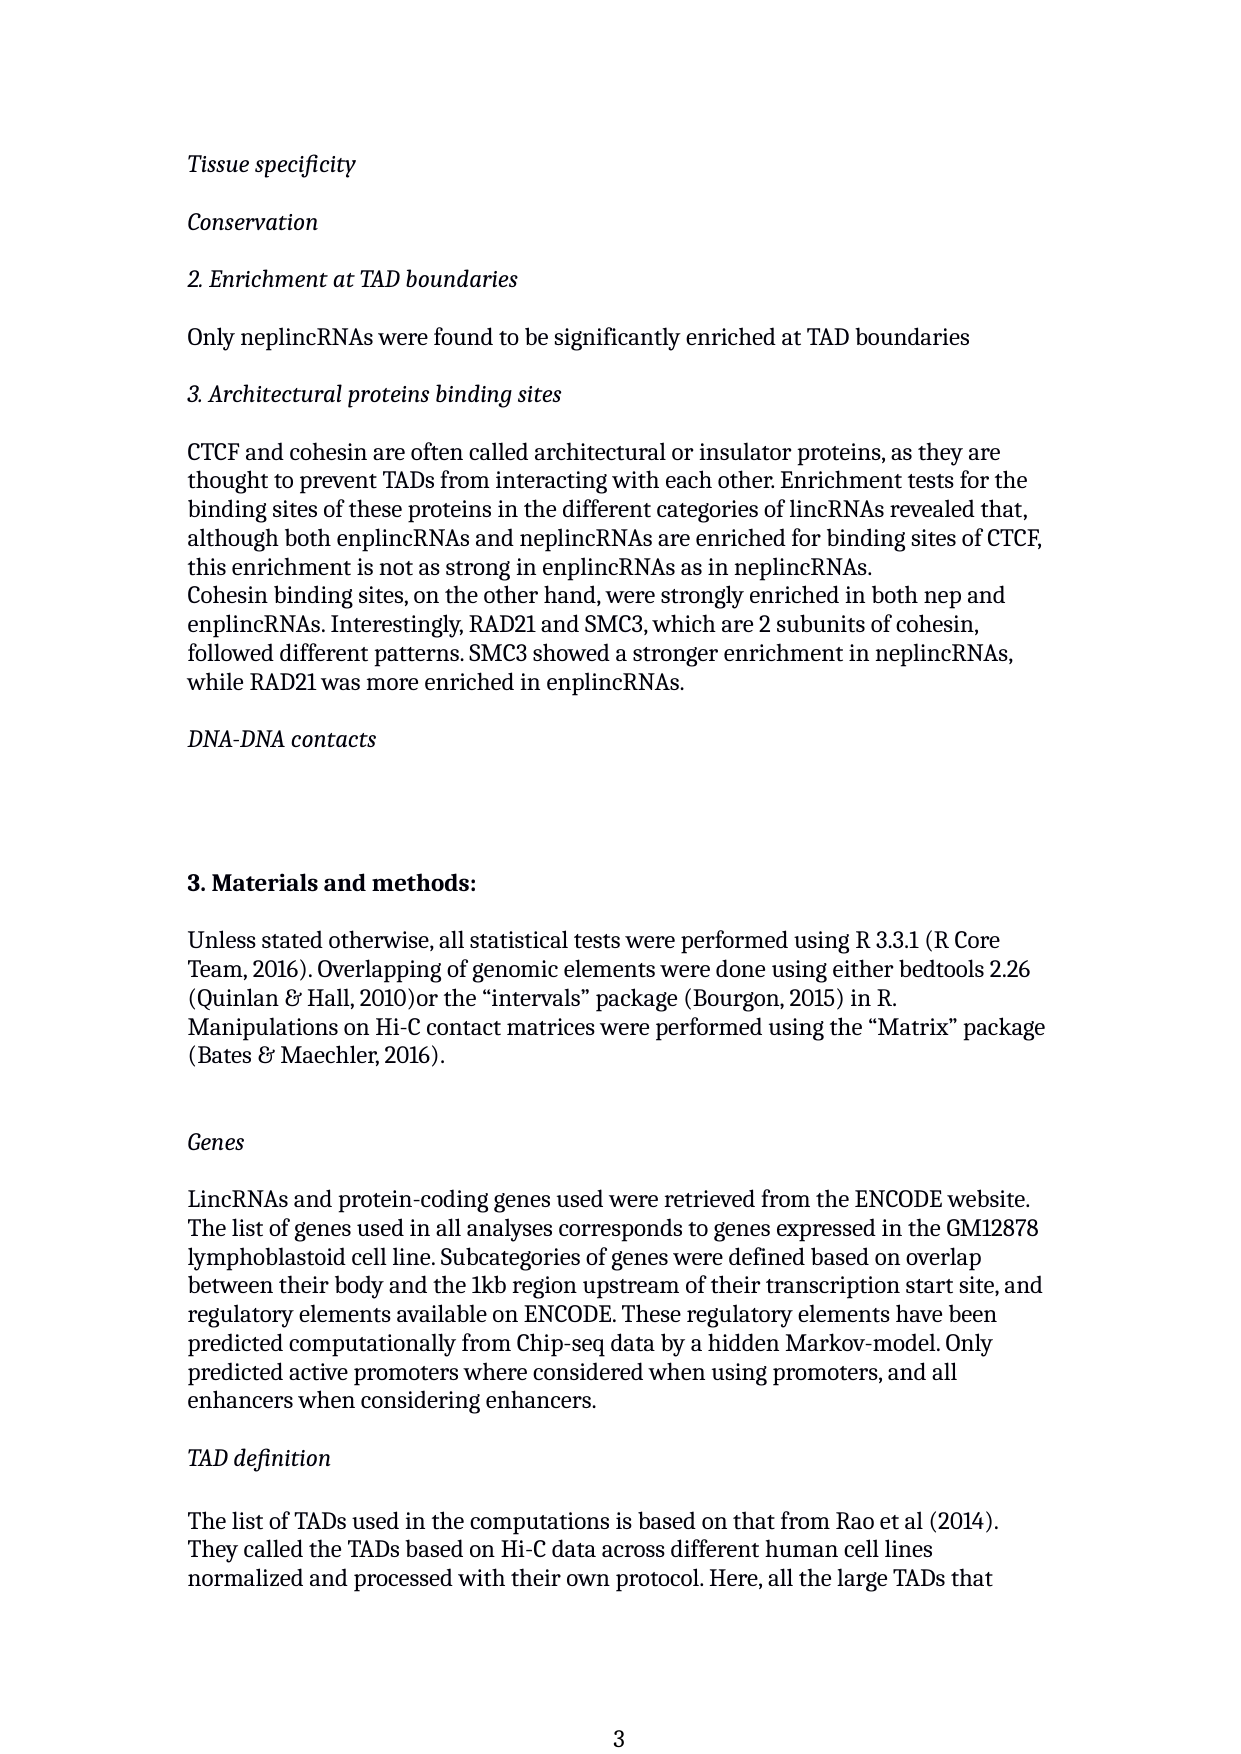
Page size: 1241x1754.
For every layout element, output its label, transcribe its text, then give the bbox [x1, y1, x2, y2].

text CTCF and cohesin are often called architectural or insulator proteins, as they are thought to prevent TADs from interacting with each other. Enrichment tests for the binding sites of these proteins in the different categories of lincRNAs revealed that, although both enplincRNAs and neplincRNAs are enriched for binding sites of CTCF, this enrichment is not as strong in enplincRNAs as in neplincRNAs. [187, 437, 1053, 581]
text Cohesin binding sites, on the other hand, were strongly enriched in both nep and enplincRNAs. Interestingly, RAD21 and SMC3, which are 2 subunits of cohesin, followed different patterns. SMC3 showed a stronger enrichment in neplincRNAs, while RAD21 was more enriched in enplincRNAs. [187, 581, 1053, 696]
text Tissue specificity [187, 150, 1053, 179]
text DNA-DNA contacts [187, 725, 1053, 754]
text Unless stated otherwise, all statistical tests were performed using R 3.3.1 (R Core Team, 2016)⁠. Overlapping of genomic elements were done using either bedtools 2.26 (Quinlan & Hall, 2010)⁠or the “intervals” package (Bourgon, 2015)⁠ in R. Manipulations on Hi-C contact matrices were performed using the “Matrix” package (Bates & Maechler, 2016)⁠. [187, 926, 1053, 1070]
text 3. Architectural proteins binding sites [187, 380, 1053, 409]
text TAD definition [187, 1444, 1053, 1472]
text 2. Enrichment at TAD boundaries [187, 265, 1053, 294]
text Only neplincRNAs were found to be significantly enriched at TAD boundaries [187, 322, 1053, 351]
text Conservation [187, 207, 1053, 236]
text 3. Materials and methods: [187, 869, 1053, 897]
list The list of TADs used in the computations is based on that from Rao et al (2014). They called the TADs based on Hi-C data across different human cell lines normalized and processed with their own protocol. Here, all the large TADs that [187, 1507, 1053, 1593]
text LincRNAs and protein-coding genes used were retrieved from the ENCODE website. The list of genes used in all analyses corresponds to genes expressed in the GM12878 lymphoblastoid cell line. Subcategories of genes were defined based on overlap between their body and the 1kb region upstream of their transcription start site, and regulatory elements available on ENCODE. These regulatory elements have been predicted computationally from Chip-seq data by a hidden Markov-model. Only predicted active promoters where considered when using promoters, and all enhancers when considering enhancers. [187, 1185, 1053, 1415]
text Genes [187, 1127, 1053, 1156]
